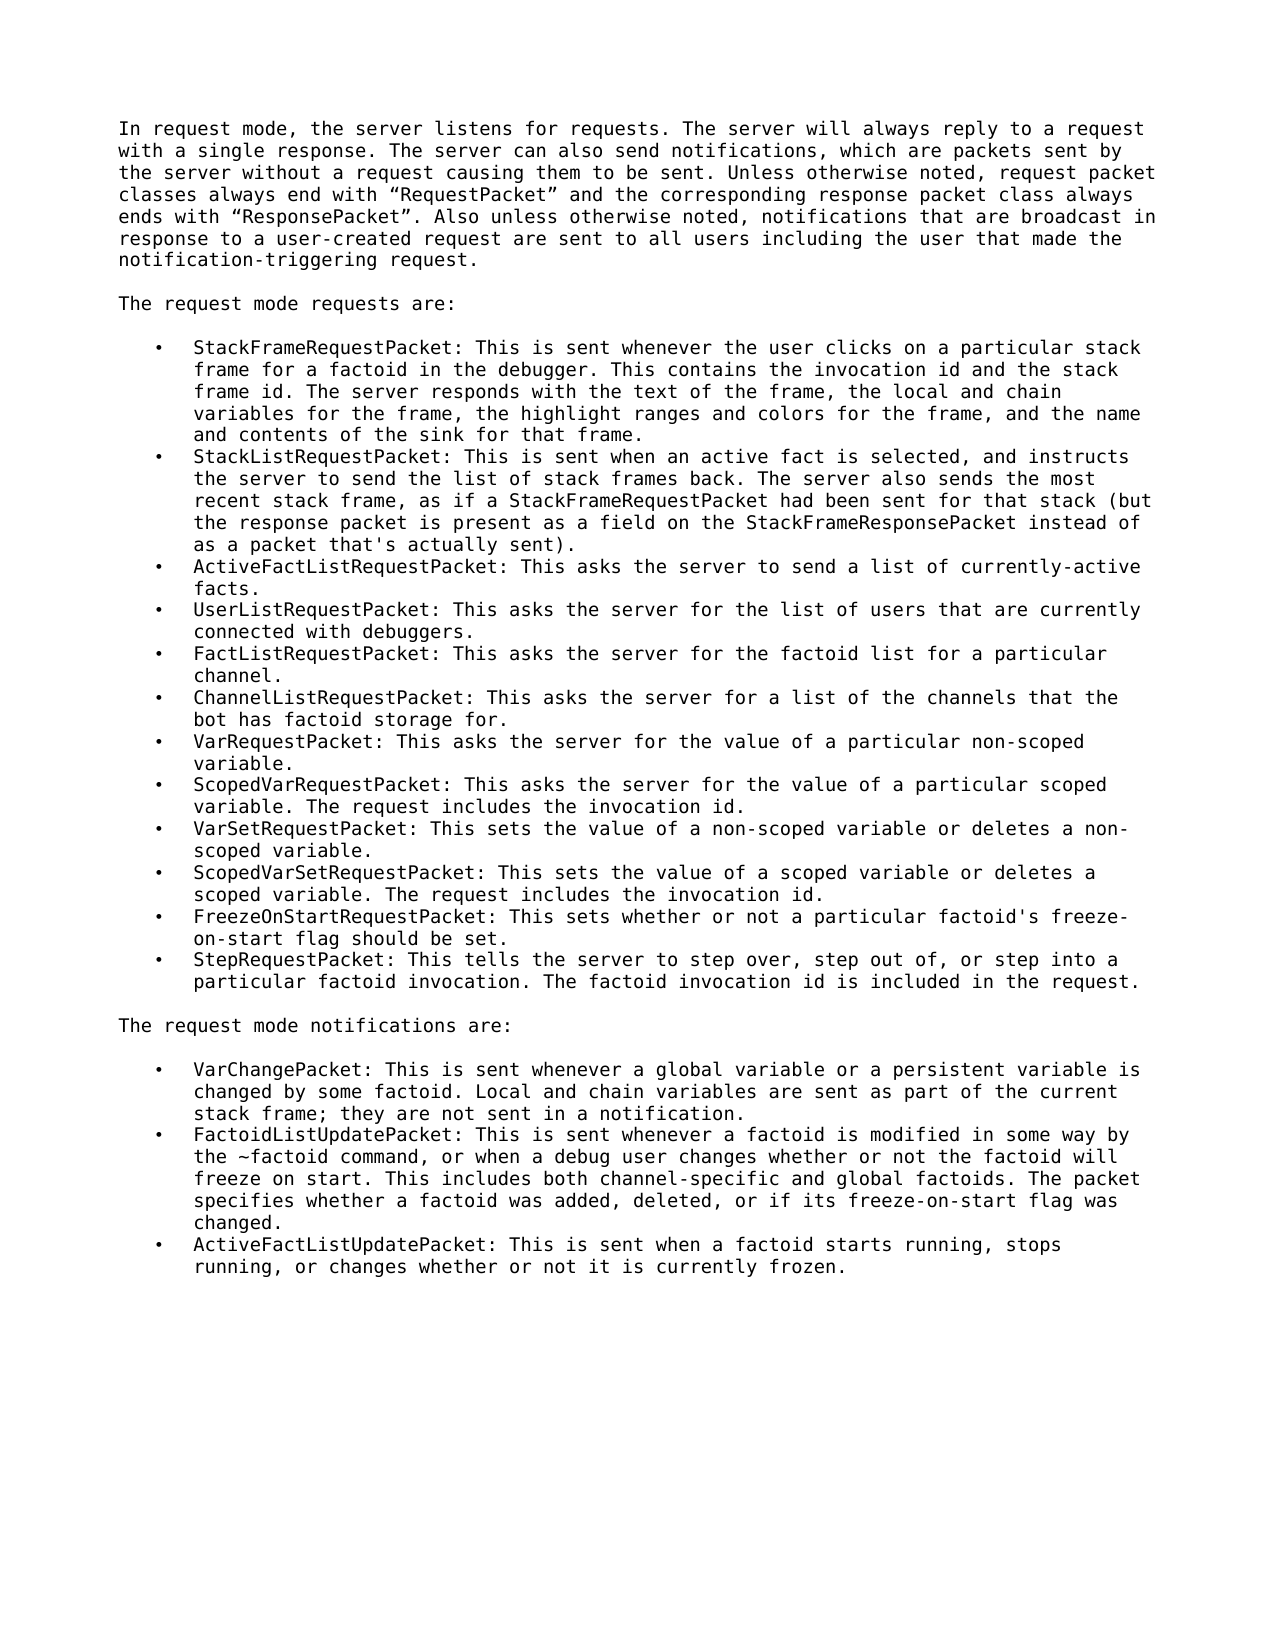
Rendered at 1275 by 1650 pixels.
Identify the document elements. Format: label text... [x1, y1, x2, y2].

list VarRequestPacket: This asks the server for the value of a particular non-scoped variable. [156, 731, 1157, 774]
list StepRequestPacket: This tells the server to step over, step out of, or step into a particular factoid invocation. The factoid invocation id is included in the request. [156, 949, 1157, 993]
list UserListRequestPacket: This asks the server for the list of users that are currently connected with debuggers. [156, 599, 1157, 643]
list ScopedVarRequestPacket: This asks the server for the value of a particular scoped variable. The request includes the invocation id. [156, 774, 1157, 818]
list StackListRequestPacket: This is sent when an active fact is selected, and instructs the server to send the list of stack frames back. The server also sends the most recent stack frame, as if a StackFrameRequestPacket had been sent for that stack (but the response packet is present as a field on the StackFrameResponsePacket instead of as a packet that's actually sent). [156, 446, 1157, 556]
list StackFrameRequestPacket: This is sent whenever the user clicks on a particular stack frame for a factoid in the debugger. This contains the invocation id and the stack frame id. The server responds with the text of the frame, the local and chain variables for the frame, the highlight ranges and colors for the frame, and the name and contents of the sink for that frame. [156, 337, 1157, 446]
text In request mode, the server listens for requests. The server will always reply to a request with a single response. The server can also send notifications, which are packets sent by the server without a request causing them to be sent. Unless otherwise noted, request packet classes always end with “RequestPacket” and the corresponding response packet class always ends with “ResponsePacket”. Also unless otherwise noted, notifications that are broadcast in response to a user-created request are sent to all users including the user that made the notification-triggering request. [118, 118, 1157, 271]
list ActiveFactListRequestPacket: This asks the server to send a list of currently-active facts. [156, 556, 1157, 599]
list FreezeOnStartRequestPacket: This sets whether or not a particular factoid's freeze-on-start flag should be set. [156, 906, 1157, 949]
list VarChangePacket: This is sent whenever a global variable or a persistent variable is changed by some factoid. Local and chain variables are sent as part of the current stack frame; they are not sent in a notification. [156, 1059, 1157, 1124]
list ChannelListRequestPacket: This asks the server for a list of the channels that the bot has factoid storage for. [156, 687, 1157, 731]
list FactListRequestPacket: This asks the server for the factoid list for a particular channel. [156, 643, 1157, 687]
list ActiveFactListUpdatePacket: This is sent when a factoid starts running, stops running, or changes whether or not it is currently frozen. [156, 1234, 1157, 1277]
text The request mode notifications are: [118, 1015, 1157, 1037]
list ScopedVarSetRequestPacket: This sets the value of a scoped variable or deletes a scoped variable. The request includes the invocation id. [156, 862, 1157, 906]
text The request mode requests are: [118, 293, 1157, 315]
list VarSetRequestPacket: This sets the value of a non-scoped variable or deletes a non-scoped variable. [156, 818, 1157, 862]
list FactoidListUpdatePacket: This is sent whenever a factoid is modified in some way by the ~factoid command, or when a debug user changes whether or not the factoid will freeze on start. This includes both channel-specific and global factoids. The packet specifies whether a factoid was added, deleted, or if its freeze-on-start flag was changed. [156, 1124, 1157, 1234]
